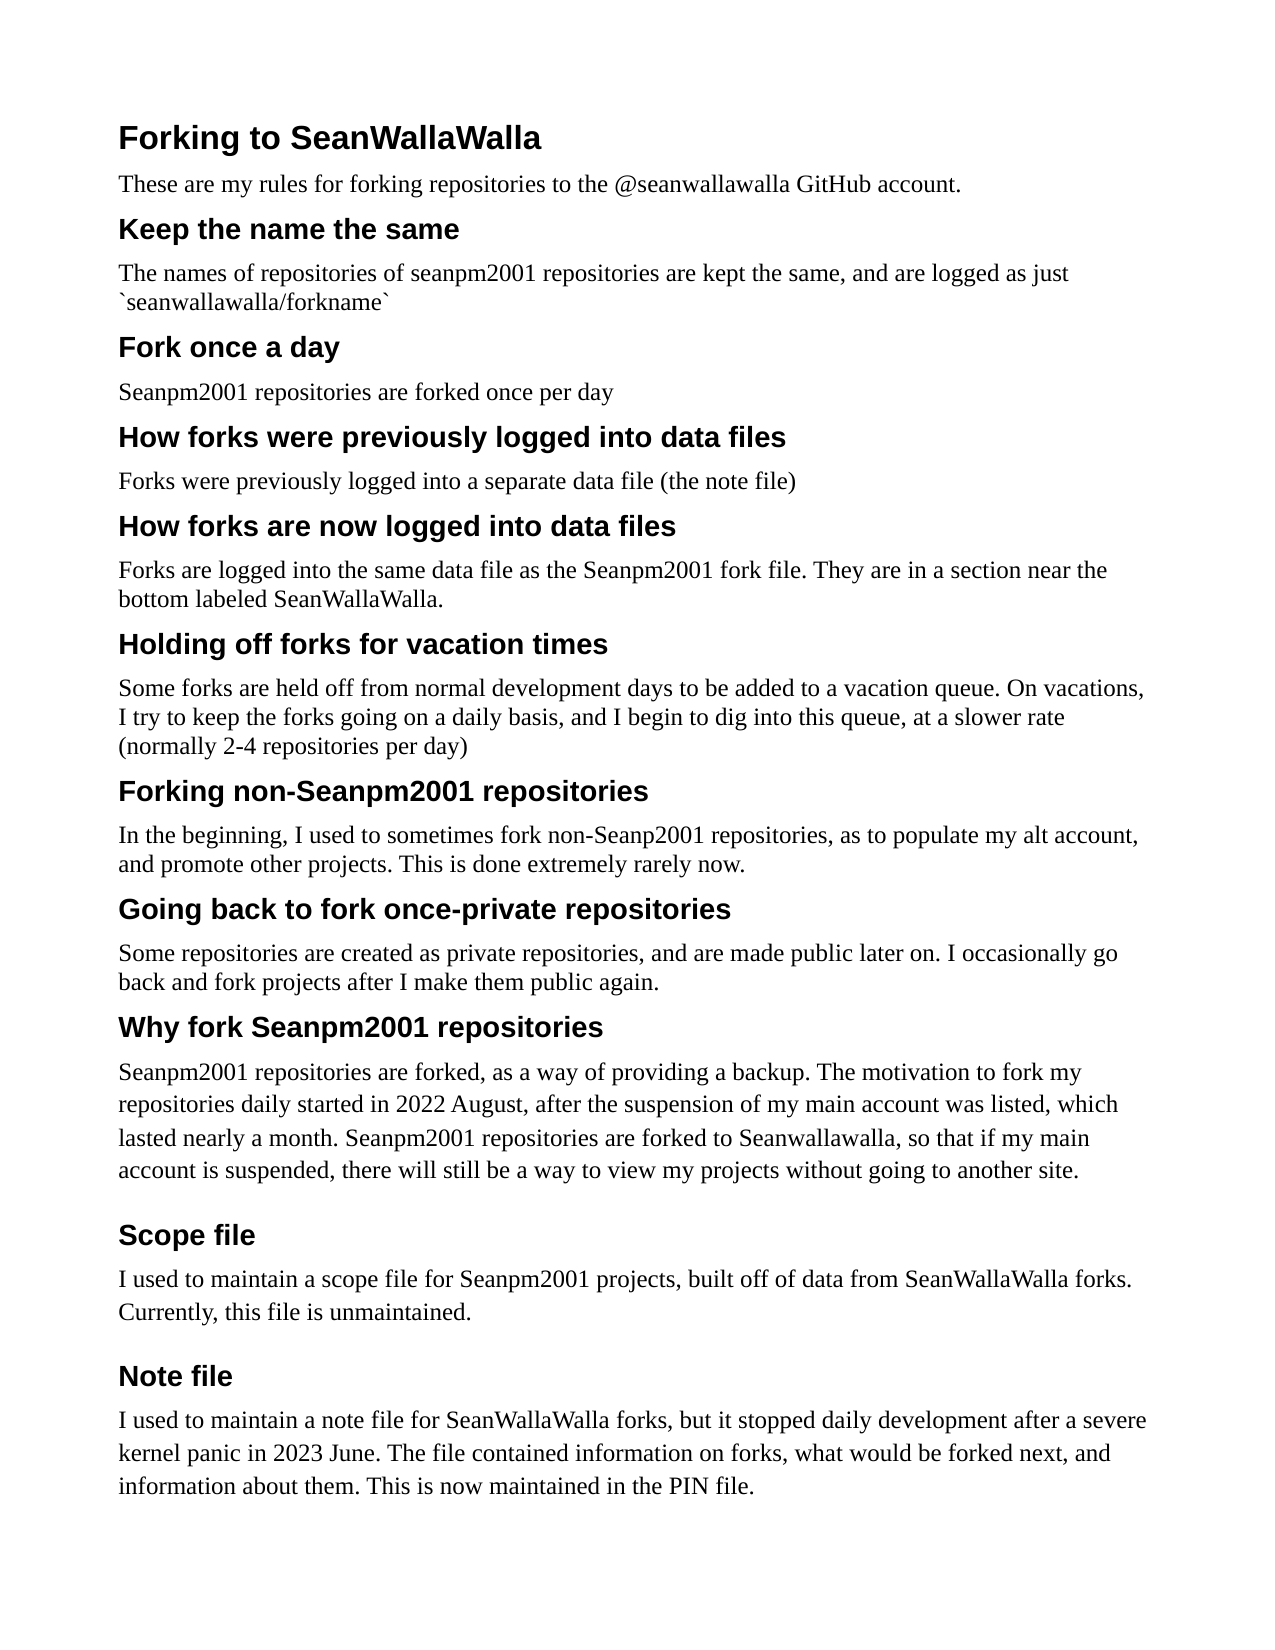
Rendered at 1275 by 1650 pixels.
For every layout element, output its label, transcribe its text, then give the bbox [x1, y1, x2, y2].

text In the beginning, I used to sometimes fork non-Seanp2001 repositories, as to populate my alt account, and promote other projects. This is done extremely rarely now. [118, 820, 1157, 878]
subtitle Holding off forks for vacation times [118, 627, 1157, 661]
text Forks were previously logged into a separate data file (the note file) [118, 466, 1157, 495]
subtitle Keep the name the same [118, 212, 1157, 246]
text Seanpm2001 repositories are forked, as a way of providing a backup. The motivation to fork my repositories daily started in 2022 August, after the suspension of my main account was listed, which lasted nearly a month. Seanpm2001 repositories are forked to Seanwallawalla, so that if my main account is suspended, there will still be a way to view my projects without going to another site. [118, 1057, 1157, 1184]
text Seanpm2001 repositories are forked once per day [118, 377, 1157, 405]
text These are my rules for forking repositories to the @seanwallawalla GitHub account. [118, 169, 1157, 198]
subtitle Fork once a day [118, 331, 1157, 364]
subtitle How forks were previously logged into data files [118, 420, 1157, 453]
subtitle Going back to fork once-private repositories [118, 892, 1157, 926]
subtitle Scope file [118, 1218, 1157, 1251]
subtitle Why fork Seanpm2001 repositories [118, 1011, 1157, 1044]
text I used to maintain a note file for SeanWallaWalla forks, but it stopped daily development after a severe kernel panic in 2023 June. The file contained information on forks, what would be forked next, and information about them. This is now maintained in the PIN file. [118, 1405, 1157, 1500]
text The names of repositories of seanpm2001 repositories are kept the same, and are logged as just `seanwallawalla/forkname` [118, 258, 1157, 316]
text Some forks are held off from normal development days to be added to a vacation queue. On vacations, I try to keep the forks going on a daily basis, and I begin to dig into this queue, at a slower rate (normally 2-4 repositories per day) [118, 673, 1157, 760]
subtitle How forks are now logged into data files [118, 509, 1157, 543]
subtitle Note file [118, 1359, 1157, 1393]
text Forks are logged into the same data file as the Seanpm2001 fork file. They are in a section near the bottom labeled SeanWallaWalla. [118, 555, 1157, 613]
text I used to maintain a scope file for Seanpm2001 projects, built off of data from SeanWallaWalla forks. Currently, this file is unmaintained. [118, 1264, 1157, 1326]
subtitle Forking non-Seanpm2001 repositories [118, 774, 1157, 808]
subtitle Forking to SeanWallaWalla [118, 118, 1157, 157]
text Some repositories are created as private repositories, and are made public later on. I occasionally go back and fork projects after I make them public again. [118, 938, 1157, 996]
